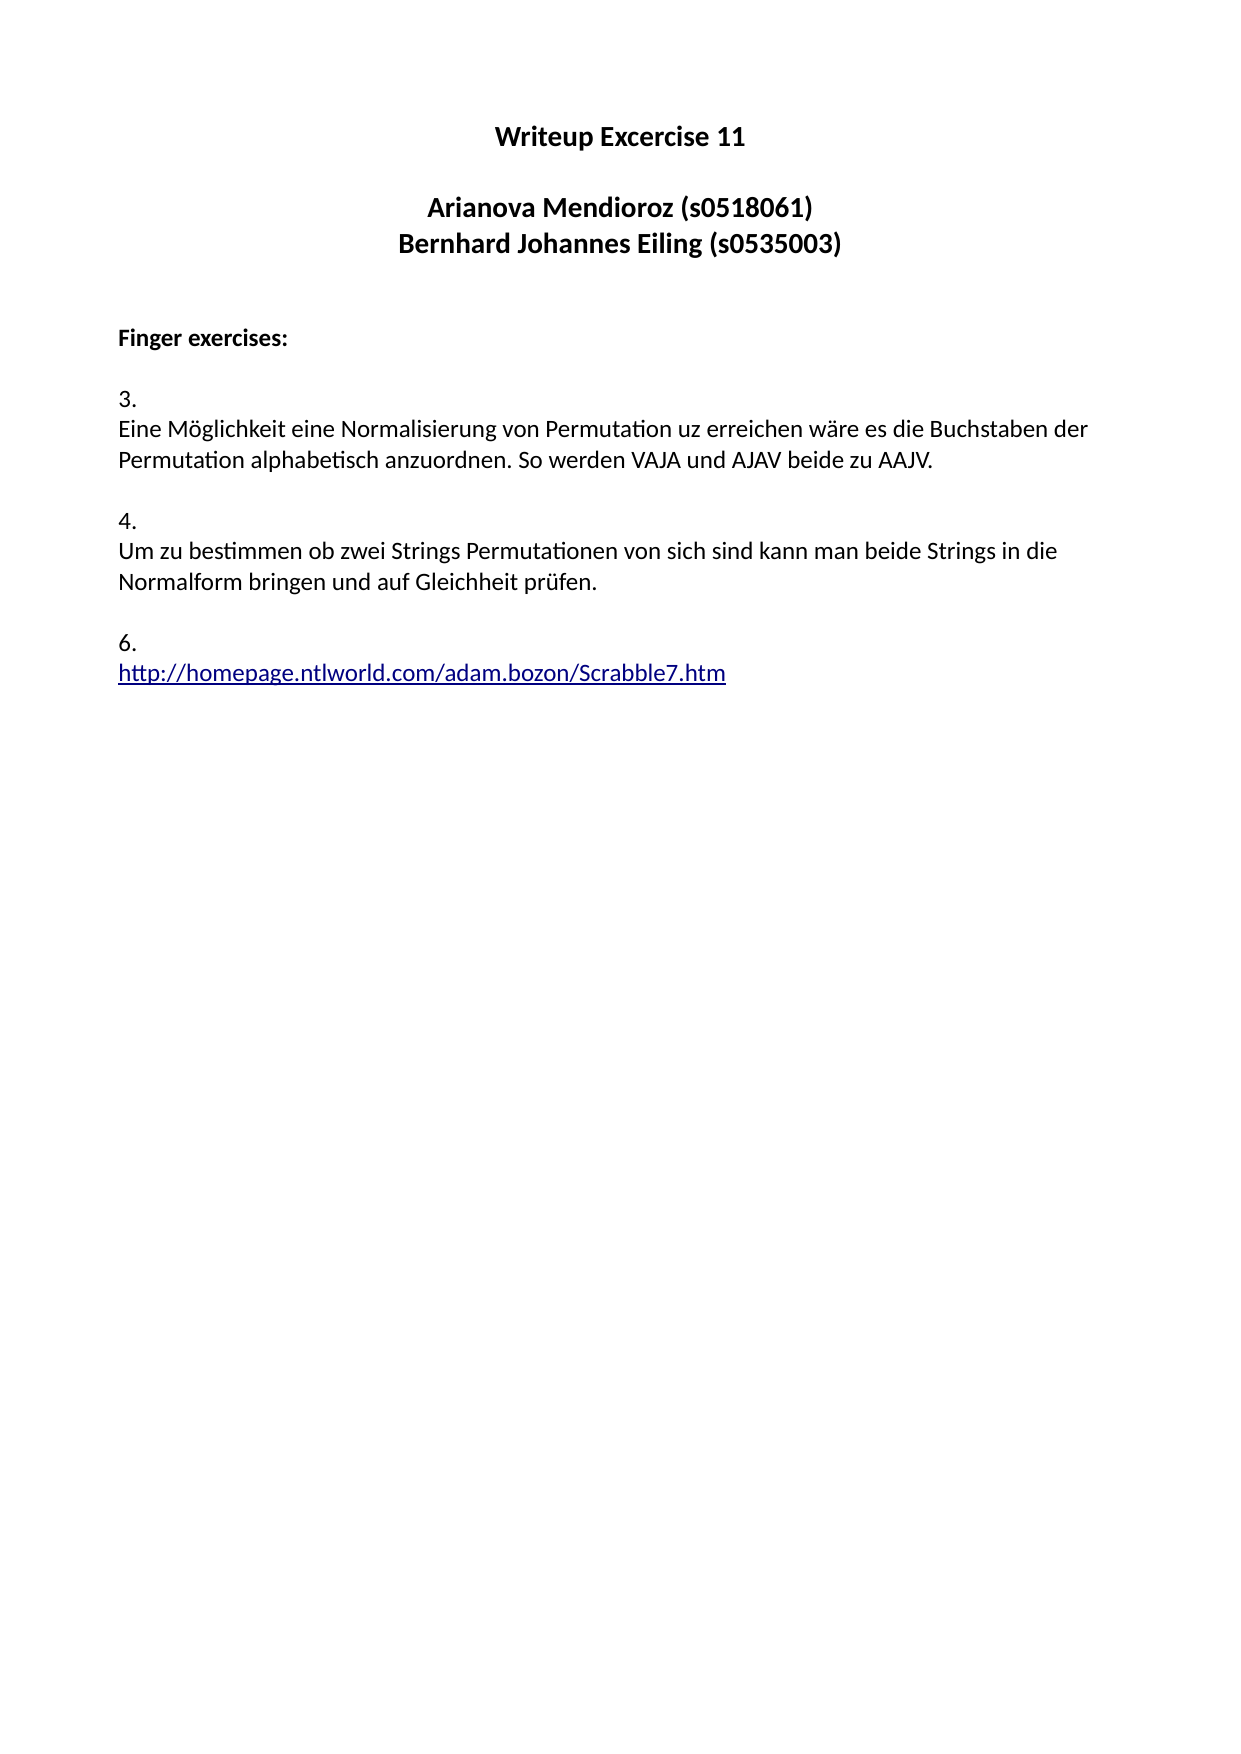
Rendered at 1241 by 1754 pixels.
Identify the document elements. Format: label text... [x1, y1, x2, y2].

text http://homepage.ntlworld.com/adam.bozon/Scrabble7.htm [118, 657, 1122, 688]
text Um zu bestimmen ob zwei Strings Permutationen von sich sind kann man beide Strings in die Normalform bringen und auf Gleichheit prüfen. [118, 535, 1122, 596]
text 3. [118, 383, 1122, 413]
text 6. [118, 627, 1122, 657]
text Writeup Excercise 11 [118, 118, 1122, 154]
text Bernhard Johannes Eiling (s0535003) [118, 225, 1122, 261]
text Eine Möglichkeit eine Normalisierung von Permutation uz erreichen wäre es die Buchstaben der Permutation alphabetisch anzuordnen. So werden VAJA und AJAV beide zu AAJV. [118, 413, 1122, 474]
text 4. [118, 505, 1122, 535]
text Arianova Mendioroz (s0518061) [118, 189, 1122, 225]
text Finger exercises: [118, 322, 1122, 352]
